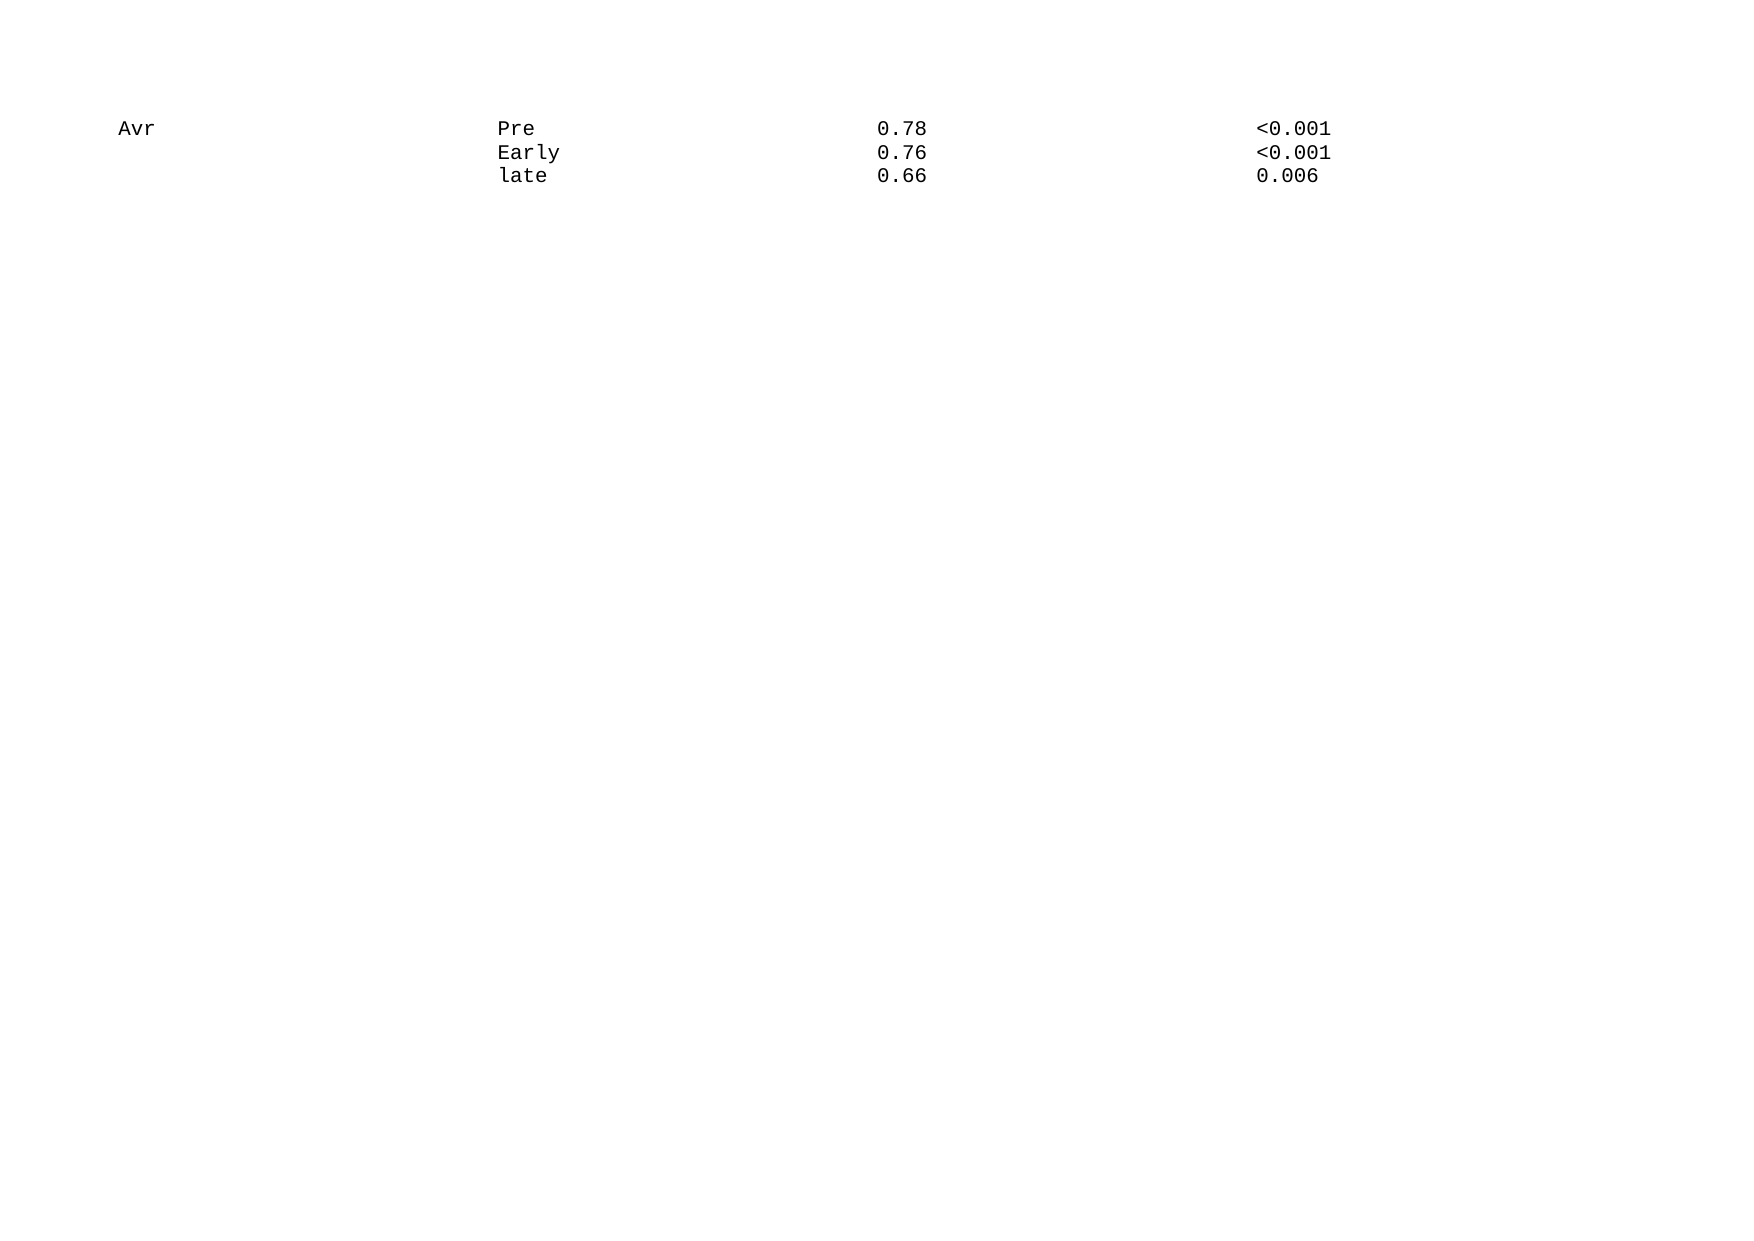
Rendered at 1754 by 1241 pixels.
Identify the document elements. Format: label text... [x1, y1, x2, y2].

table_cell <0.001 [1256, 118, 1636, 142]
table_cell Pre [498, 118, 877, 142]
table_cell 0.76 [877, 142, 1256, 165]
table_cell 0.78 [877, 118, 1256, 142]
table_cell 0.66 [877, 165, 1256, 189]
table_cell late [498, 165, 877, 189]
table_cell 0.006 [1256, 165, 1636, 189]
table_cell Avr [118, 118, 497, 142]
table_cell [118, 165, 497, 189]
table_cell <0.001 [1256, 142, 1636, 165]
table_cell Early [498, 142, 877, 165]
table_cell [118, 142, 497, 165]
